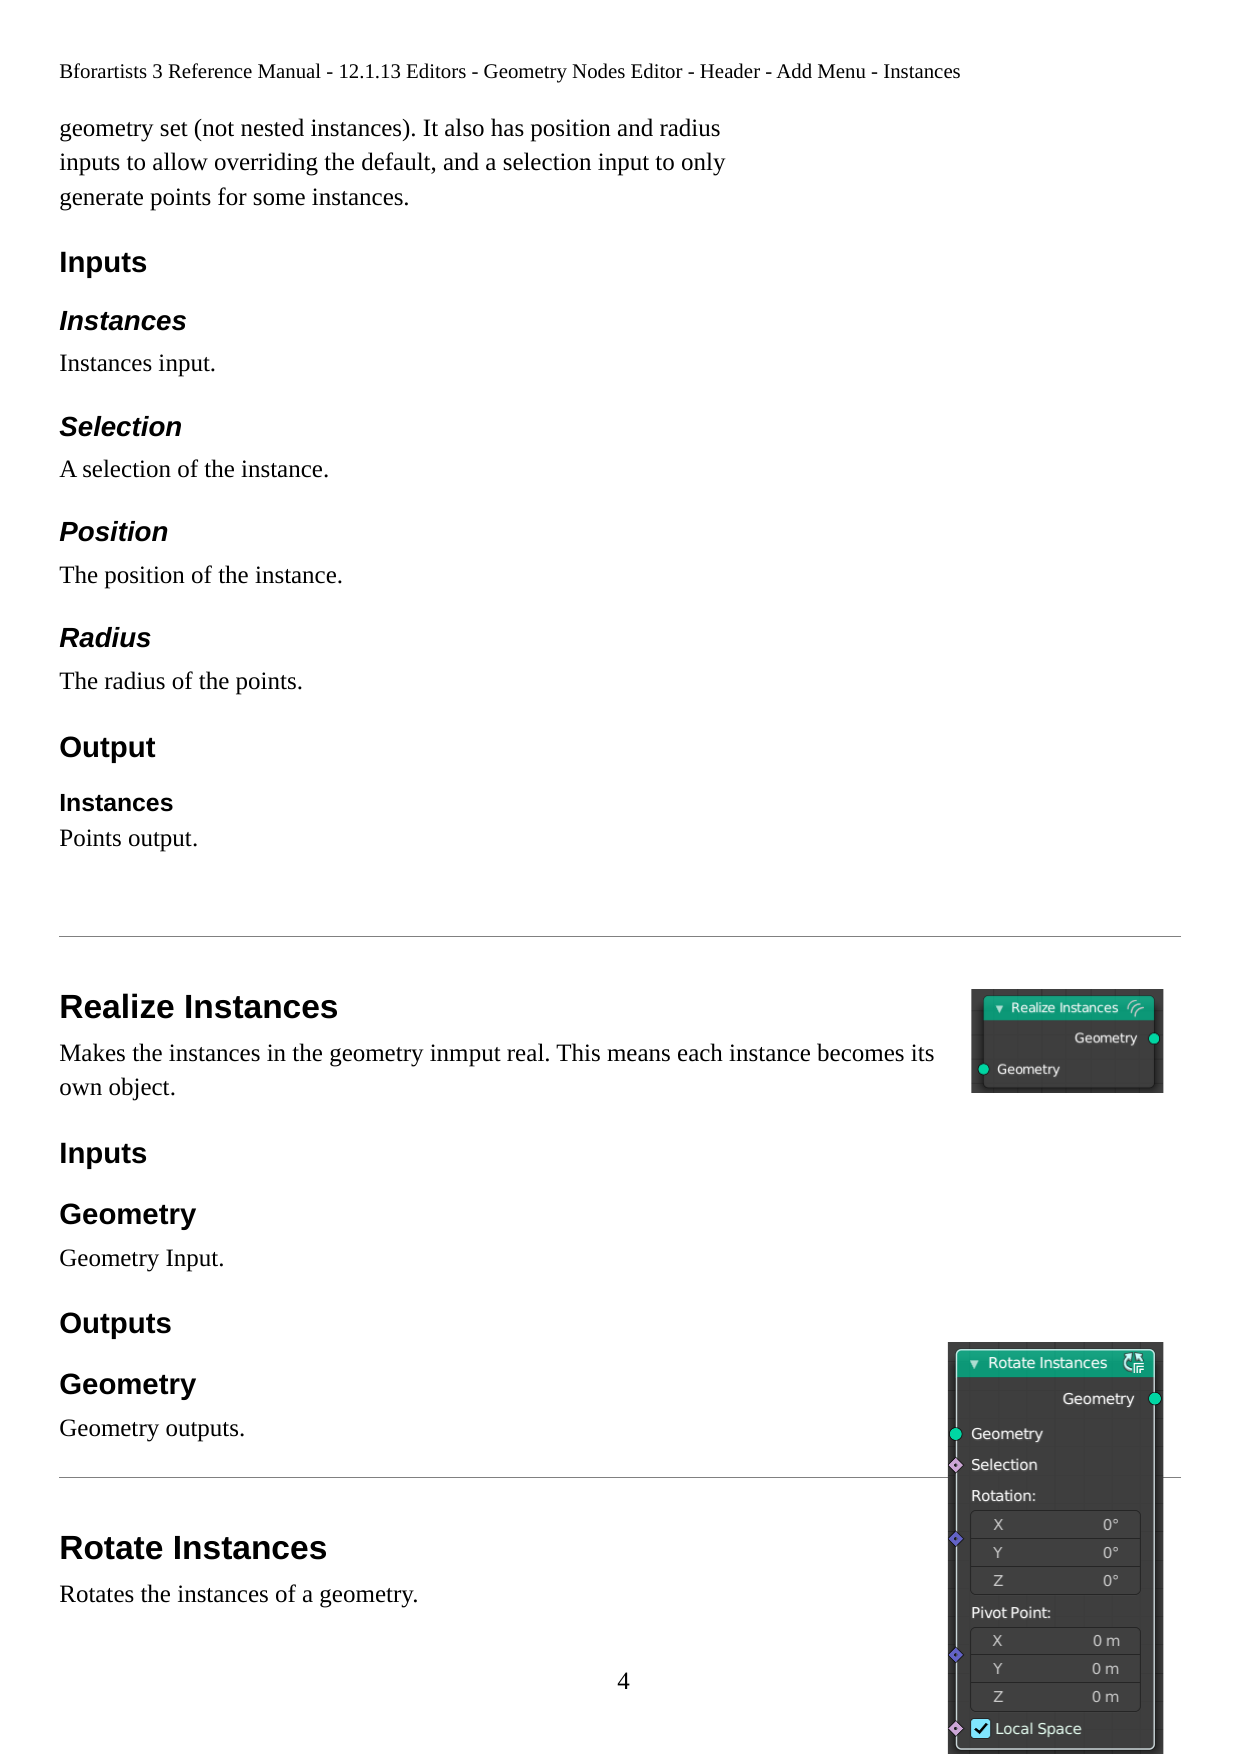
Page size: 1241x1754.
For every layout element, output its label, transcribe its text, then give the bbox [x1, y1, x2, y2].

subtitle Outputs [59, 1306, 1181, 1340]
text Rotates the instances of a geometry. [59, 1579, 947, 1607]
subtitle Radius [59, 622, 1181, 654]
subtitle Realize Instances [59, 986, 1181, 1025]
text Geometry Input. [59, 1243, 1181, 1272]
subtitle Rotate Instances [59, 1528, 947, 1566]
subtitle Instances [59, 788, 1181, 817]
subtitle Output [59, 730, 1181, 763]
text Points output. [59, 823, 1181, 852]
subtitle [1164, 1528, 1181, 1566]
text Geometry outputs. [59, 1413, 947, 1442]
text Instances input. [59, 348, 1181, 377]
subtitle Position [59, 516, 1181, 548]
subtitle Inputs [59, 245, 1181, 279]
text Makes the instances in the geometry inmput real. This means each instance becomes its own object. [59, 1038, 1181, 1101]
subtitle Geometry [59, 1197, 1181, 1230]
subtitle Instances [59, 304, 1181, 336]
text A selection of the instance. [59, 454, 1181, 483]
subtitle Selection [59, 410, 1181, 442]
text The radius of the points. [59, 666, 1181, 695]
text The position of the instance. [59, 560, 1181, 589]
text geometry set (not nested instances). It also has position and radius inputs to allow overriding the default, and a selection input to only generate points for some instances. [59, 113, 1181, 210]
subtitle Inputs [59, 1136, 1181, 1169]
picture [971, 989, 1164, 1093]
picture [947, 1342, 1164, 1754]
subtitle Geometry [59, 1367, 947, 1401]
text [1164, 1413, 1181, 1442]
subtitle [1164, 1367, 1181, 1401]
